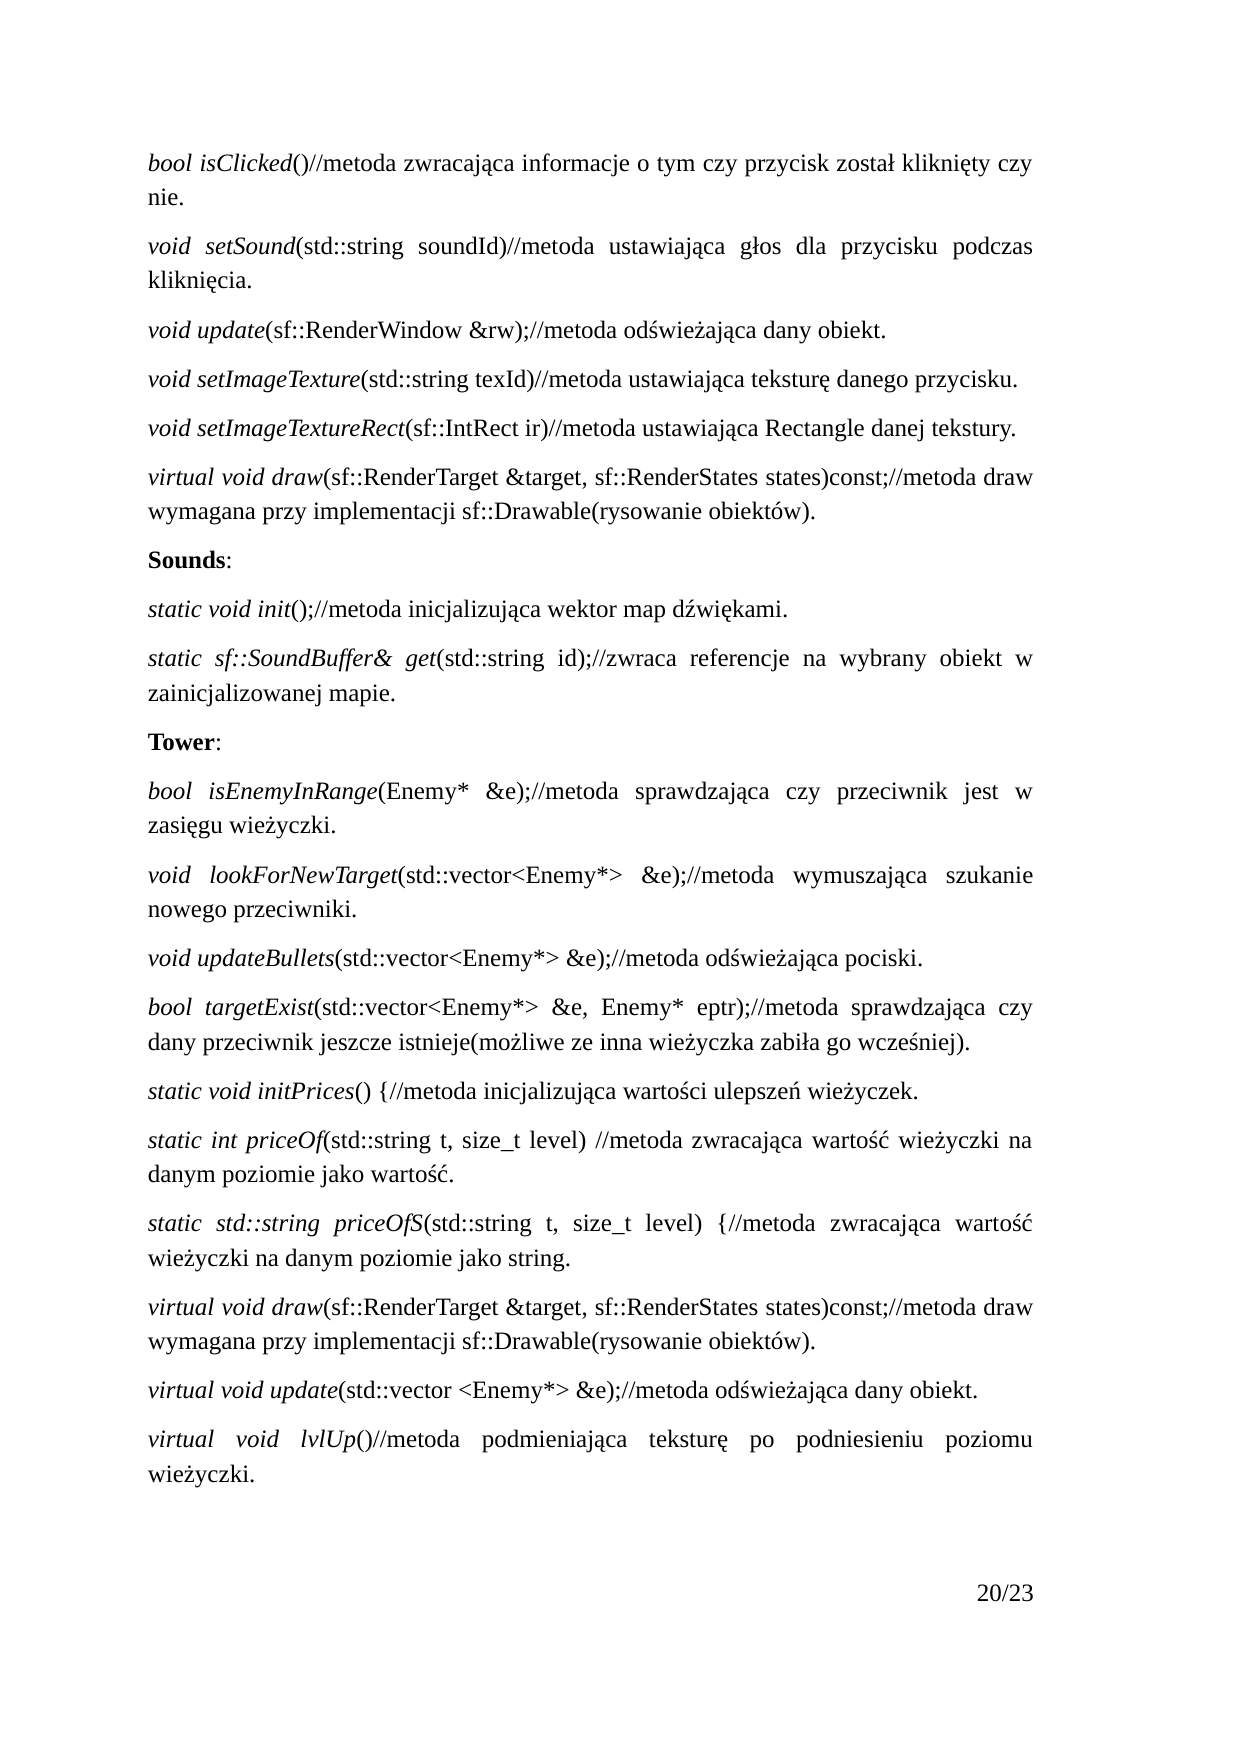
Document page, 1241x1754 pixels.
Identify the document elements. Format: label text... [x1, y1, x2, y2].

text static void init();//metoda inicjalizująca wektor map dźwiękami. [148, 594, 1033, 623]
text bool isClicked()//metoda zwracająca informacje o tym czy przycisk został kliknięty czy nie. [148, 148, 1033, 211]
text static sf::SoundBuffer& get(std::string id);//zwraca referencje na wybrany obiekt w zainicjalizowanej mapie. [148, 643, 1033, 707]
text void setImageTextureRect(sf::IntRect ir)//metoda ustawiająca Rectangle danej tekstury. [148, 413, 1033, 442]
text virtual void lvlUp()//metoda podmieniająca teksturę po podniesieniu poziomu wieżyczki. [148, 1424, 1033, 1488]
text virtual void update(std::vector <Enemy*> &e);//metoda odświeżająca dany obiekt. [148, 1376, 1033, 1404]
text void updateBullets(std::vector<Enemy*> &e);//metoda odświeżająca pociski. [148, 943, 1033, 972]
text virtual void draw(sf::RenderTarget &target, sf::RenderStates states)const;//metoda draw wymagana przy implementacji sf::Drawable(rysowanie obiektów). [148, 1292, 1033, 1355]
text bool targetExist(std::vector<Enemy*> &e, Enemy* eptr);//metoda sprawdzająca czy dany przeciwnik jeszcze istnieje(możliwe ze inna wieżyczka zabiła go wcześniej). [148, 992, 1033, 1056]
text void setSound(std::string soundId)//metoda ustawiająca głos dla przycisku podczas kliknięcia. [148, 231, 1033, 294]
text Sounds: [148, 545, 1033, 574]
text Tower: [148, 727, 1033, 756]
text static std::string priceOfS(std::string t, size_t level) {//metoda zwracająca wartość wieżyczki na danym poziomie jako string. [148, 1208, 1033, 1272]
text virtual void draw(sf::RenderTarget &target, sf::RenderStates states)const;//metoda draw wymagana przy implementacji sf::Drawable(rysowanie obiektów). [148, 462, 1033, 525]
text void update(sf::RenderWindow &rw);//metoda odświeżająca dany obiekt. [148, 315, 1033, 343]
text void setImageTexture(std::string texId)//metoda ustawiająca teksturę danego przycisku. [148, 364, 1033, 392]
text static int priceOf(std::string t, size_t level) //metoda zwracająca wartość wieżyczki na danym poziomie jako wartość. [148, 1125, 1033, 1188]
text void lookForNewTarget(std::vector<Enemy*> &e);//metoda wymuszająca szukanie nowego przeciwniki. [148, 860, 1033, 923]
text static void initPrices() {//metoda inicjalizująca wartości ulepszeń wieżyczek. [148, 1076, 1033, 1104]
text bool isEnemyInRange(Enemy* &e);//metoda sprawdzająca czy przeciwnik jest w zasięgu wieżyczki. [148, 776, 1033, 839]
